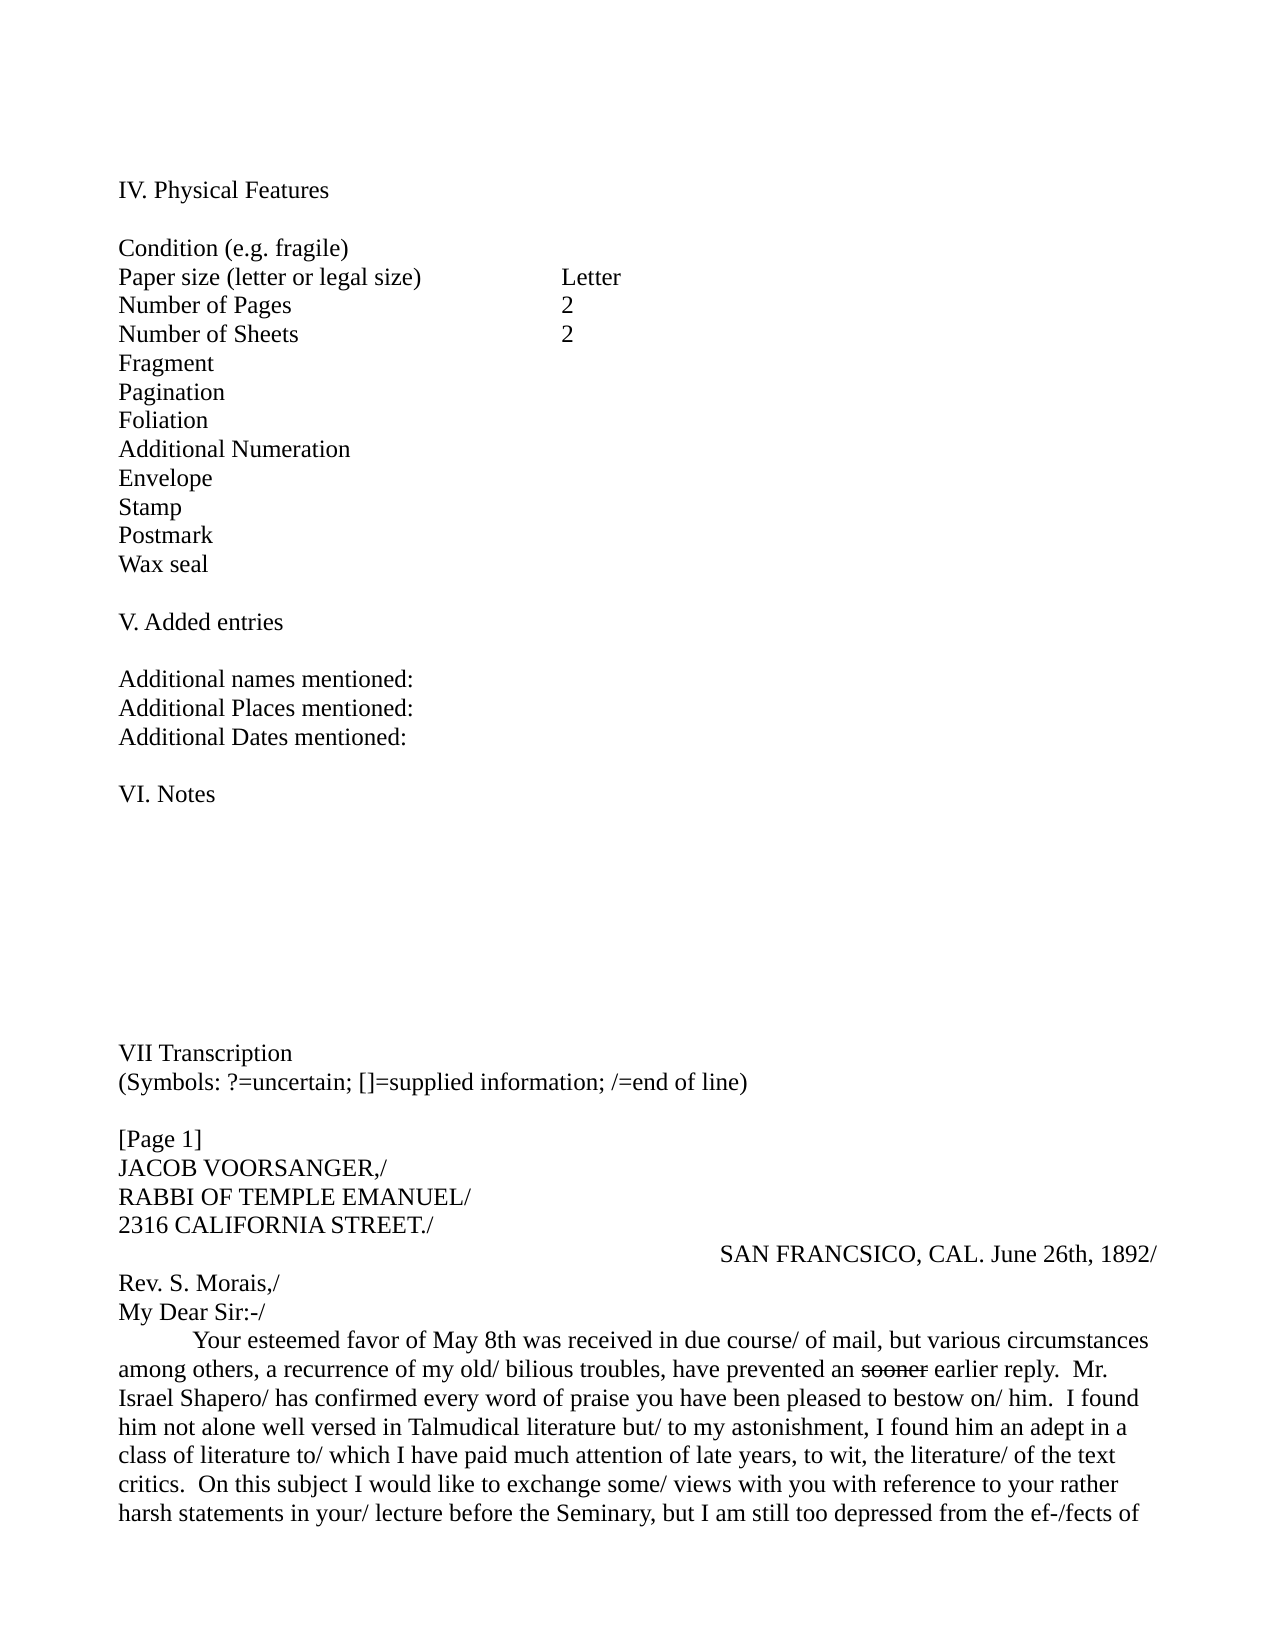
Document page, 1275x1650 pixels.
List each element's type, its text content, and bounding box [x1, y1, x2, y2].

text Additional Dates mentioned: [118, 722, 1157, 751]
text Number of Sheets 2 [118, 319, 1157, 348]
text Wax seal [118, 549, 1157, 578]
text Number of Pages 2 [118, 291, 1157, 319]
text [Page 1] [118, 1124, 1157, 1153]
text VI. Notes [118, 779, 1157, 808]
text Your esteemed favor of May 8th was received in due course/ of mail, but various circumstances among others, a recurrence of my old/ bilious troubles, have prevented an sooner earlier reply. Mr. Israel Shapero/ has confirmed every word of praise you have been pleased to bestow on/ him. I found him not alone well versed in Talmudical literature but/ to my astonishment, I found him an adept in a class of literature to/ which I have paid much attention of late years, to wit, the literature/ of the text critics. On this subject I would like to exchange some/ views with you with reference to your rather harsh statements in your/ lecture before the Seminary, but I am still too depressed from the ef-/fects of [118, 1326, 1157, 1527]
text Fragment [118, 348, 1157, 377]
text IV. Physical Features [118, 176, 1157, 204]
text (Symbols: ?=uncertain; []=supplied information; /=end of line) [118, 1067, 1157, 1096]
text SAN FRANCSICO, CAL. June 26th, 1892/ [118, 1239, 1157, 1268]
text Paper size (letter or legal size) Letter [118, 262, 1157, 291]
text Additional names mentioned: [118, 664, 1157, 693]
text Additional Places mentioned: [118, 693, 1157, 722]
text V. Added entries [118, 607, 1157, 636]
text Foliation [118, 406, 1157, 434]
text Condition (e.g. fragile) [118, 233, 1157, 262]
text Rev. S. Morais,/ [118, 1268, 1157, 1297]
text RABBI OF TEMPLE EMANUEL/ [118, 1182, 1157, 1211]
text Envelope [118, 463, 1157, 492]
text Pagination [118, 377, 1157, 406]
text Postma rk [118, 521, 1157, 549]
text Stamp [118, 492, 1157, 521]
text Additional Numeration [118, 434, 1157, 463]
text JACOB VOORSANGER,/ [118, 1153, 1157, 1182]
text 2316 CALIFORNIA STREET./ [118, 1211, 1157, 1239]
text My Dear Sir:-/ [118, 1297, 1157, 1326]
text VII Transcription [118, 1038, 1157, 1067]
